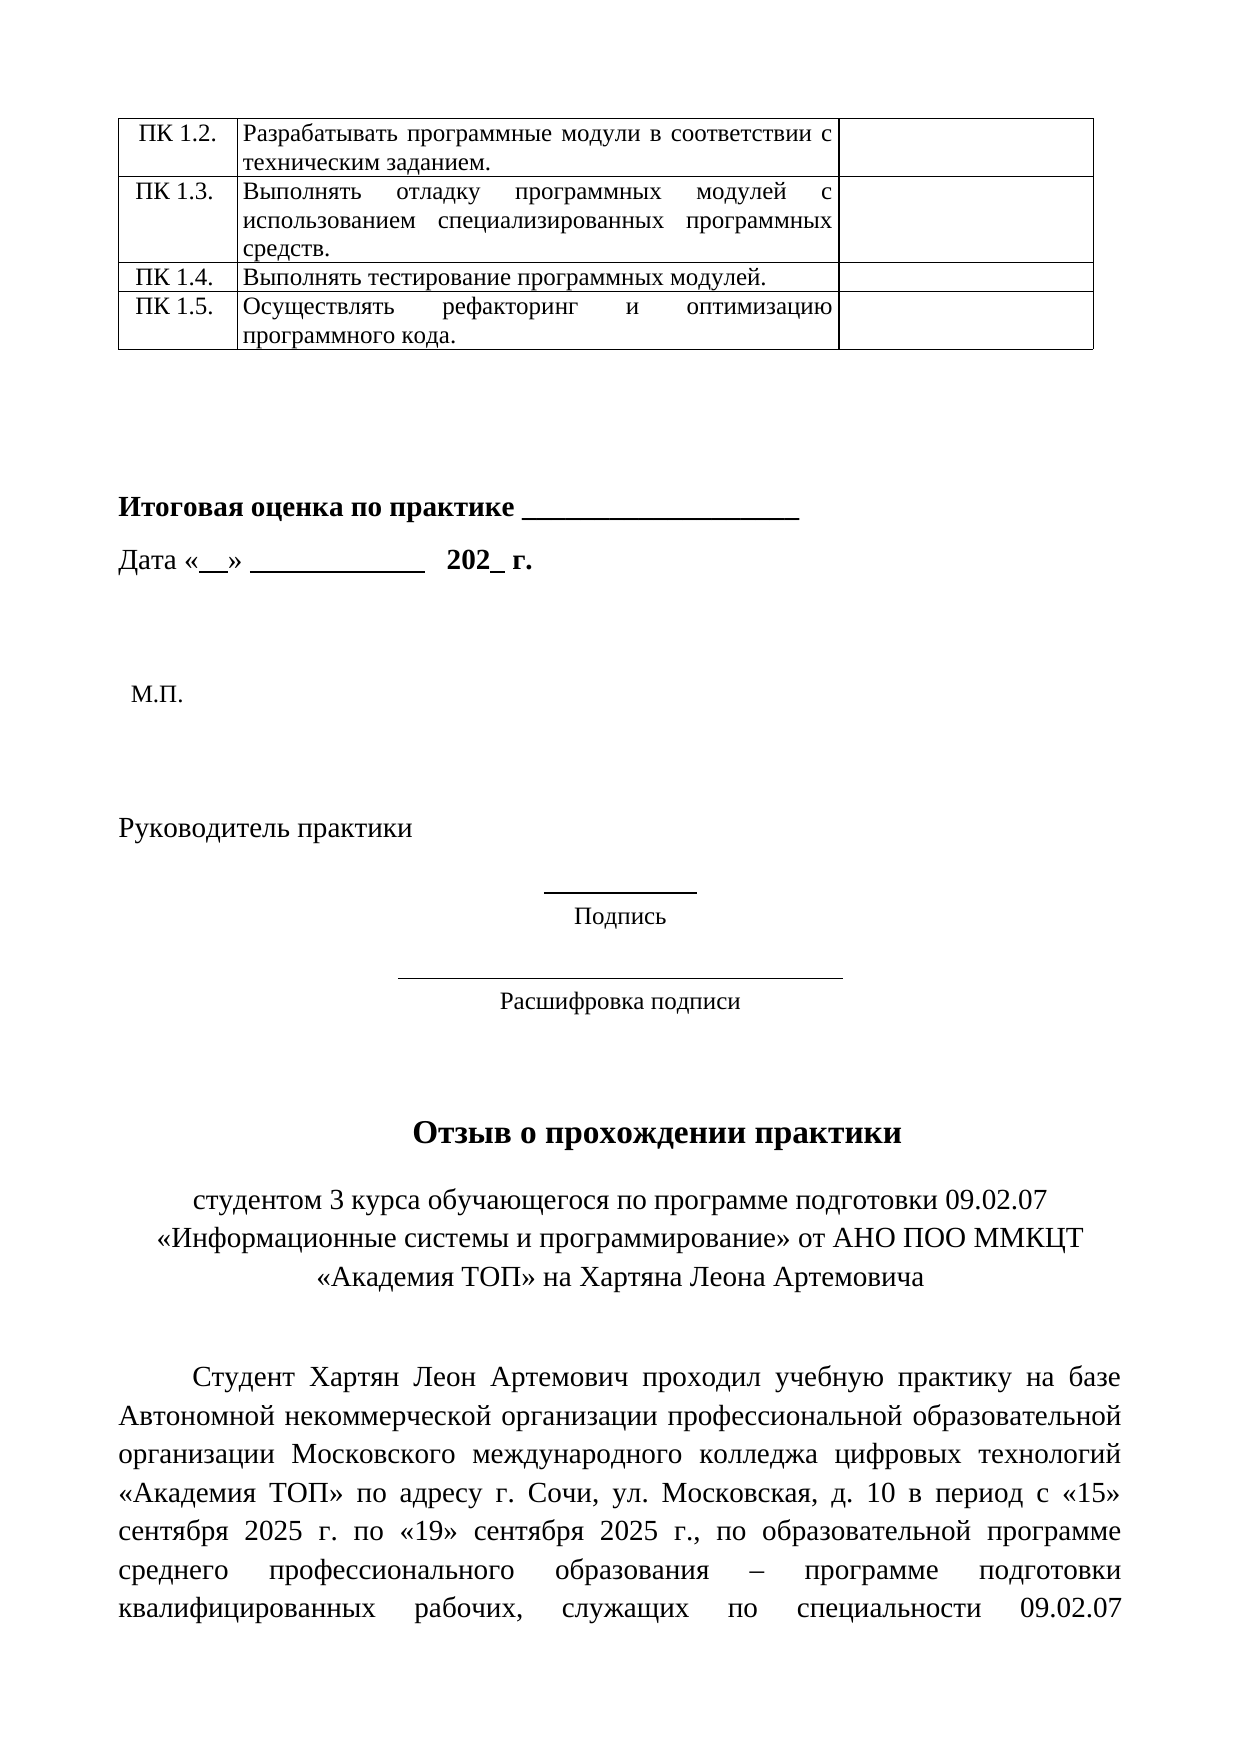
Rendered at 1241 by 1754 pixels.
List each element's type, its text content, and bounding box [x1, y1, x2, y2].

text Дата « »‎ 202 г. [118, 542, 1122, 576]
table_cell ПК 1.3. [119, 177, 237, 262]
table_cell [703, 725, 1091, 808]
table_cell [840, 292, 1093, 349]
table_cell [840, 119, 1093, 176]
text Отзыв о прохождении практики [118, 1112, 1122, 1150]
text студентом 3 курса обучающегося по программе подготовки 09.02.07 «Информационные системы и программирование» от АНО ПОО ММКЦТ «Академия ТОП» на Хартяна Леона Артемовича [118, 1182, 1122, 1293]
table_cell [840, 177, 1093, 262]
table_cell Осуществлять рефакторинг и оптимизацию программного кода. [238, 292, 838, 349]
text Студент Хартян Леон Артемович проходил учебную практику на базе Автономной некоммерческой организации профессиональной образовательной организации Московского международного колледжа цифровых технологий «Академия ТОП» по адресу г. Сочи, ул. Московская, д. 10 в период с «15»‎ сентября 2025 г. по «19»‎ сентября 2025 г., по образовательной программе среднего профессионального образования – программе подготовки квалифицированных рабочих, служащих по специальности 09.02.07 [118, 1359, 1122, 1624]
table_cell [120, 725, 449, 808]
text Руководитель практики [118, 810, 1122, 843]
text Подпись [118, 863, 1122, 930]
table_cell Выполнять тестирование программных модулей. [238, 263, 838, 291]
table_cell Выполнять отладку программных модулей с использованием специализированных программных средств. [238, 177, 838, 262]
table_cell ПК 1.2. [119, 119, 237, 176]
table_cell ПК 1.4. [119, 263, 237, 291]
text Итоговая оценка по практике ___________________ [118, 489, 1122, 523]
table_cell ПК 1.5. [119, 292, 237, 349]
table_header М.П. [120, 595, 1091, 721]
table_cell [453, 725, 698, 808]
table_cell Разрабатывать программные модули в соответствии с техническим заданием. [238, 119, 838, 176]
table_cell [840, 263, 1093, 291]
text Расшифровка подписи [118, 948, 1122, 1015]
